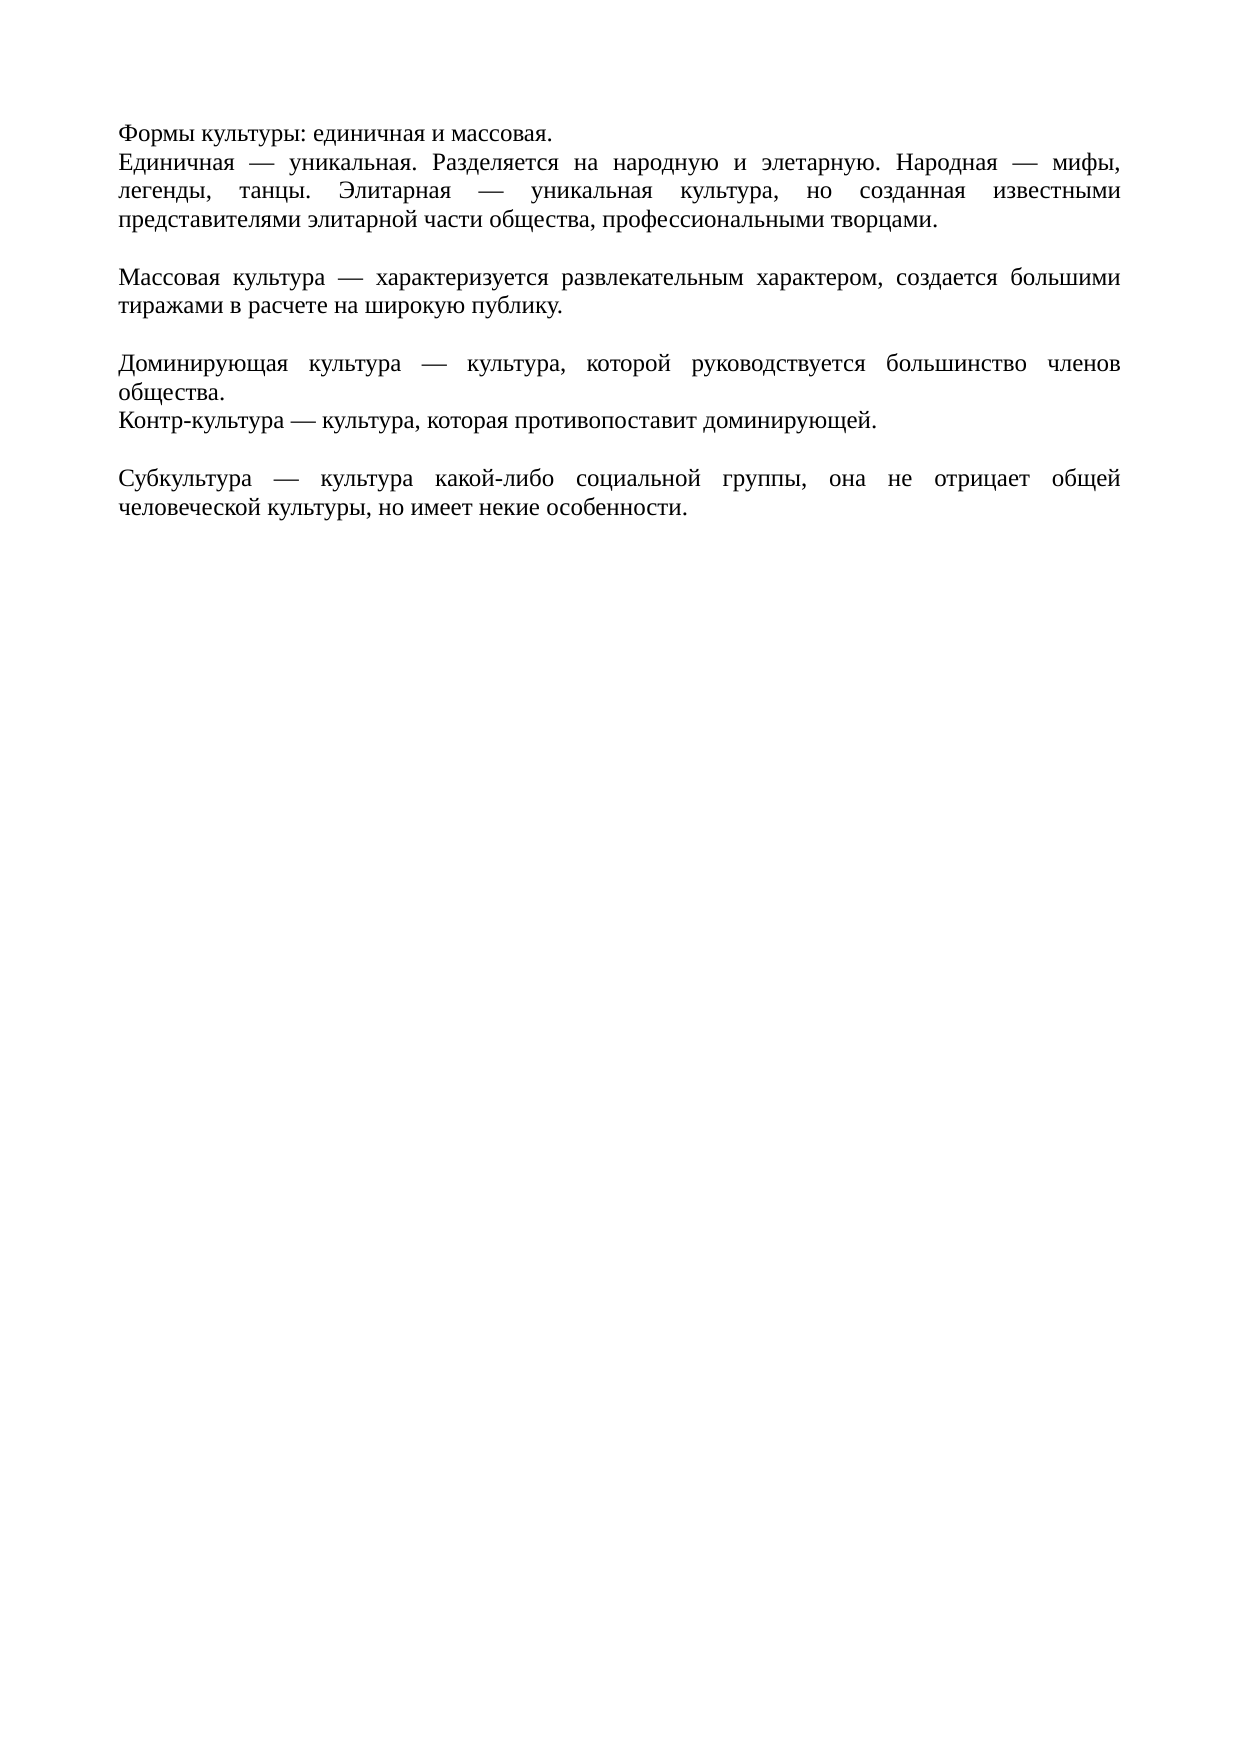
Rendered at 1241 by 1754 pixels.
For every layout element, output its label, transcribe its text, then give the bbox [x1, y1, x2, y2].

text Единичная — уникальная. Разделяется на народную и элетарную. Народная — мифы, легенды, танцы. Элитарная — уникальная культура, но созданная известными представителями элитарной части общества, профессиональными творцами. [118, 147, 1122, 233]
text Контр-культура — культура, которая противопоставит доминирующей. [118, 406, 1122, 434]
text Доминирующая культура — культура, которой руководствуется большинство членов общества. [118, 348, 1122, 406]
text Формы культуры: единичная и массовая. [118, 118, 1122, 147]
text Массовая культура — характеризуется развлекательным характером, создается большими тиражами в расчете на широкую публику. [118, 262, 1122, 319]
text Субкультура — культура какой-либо социальной группы, она не отрицает общей человеческой культуры, но имеет некие особенности. [118, 463, 1122, 521]
